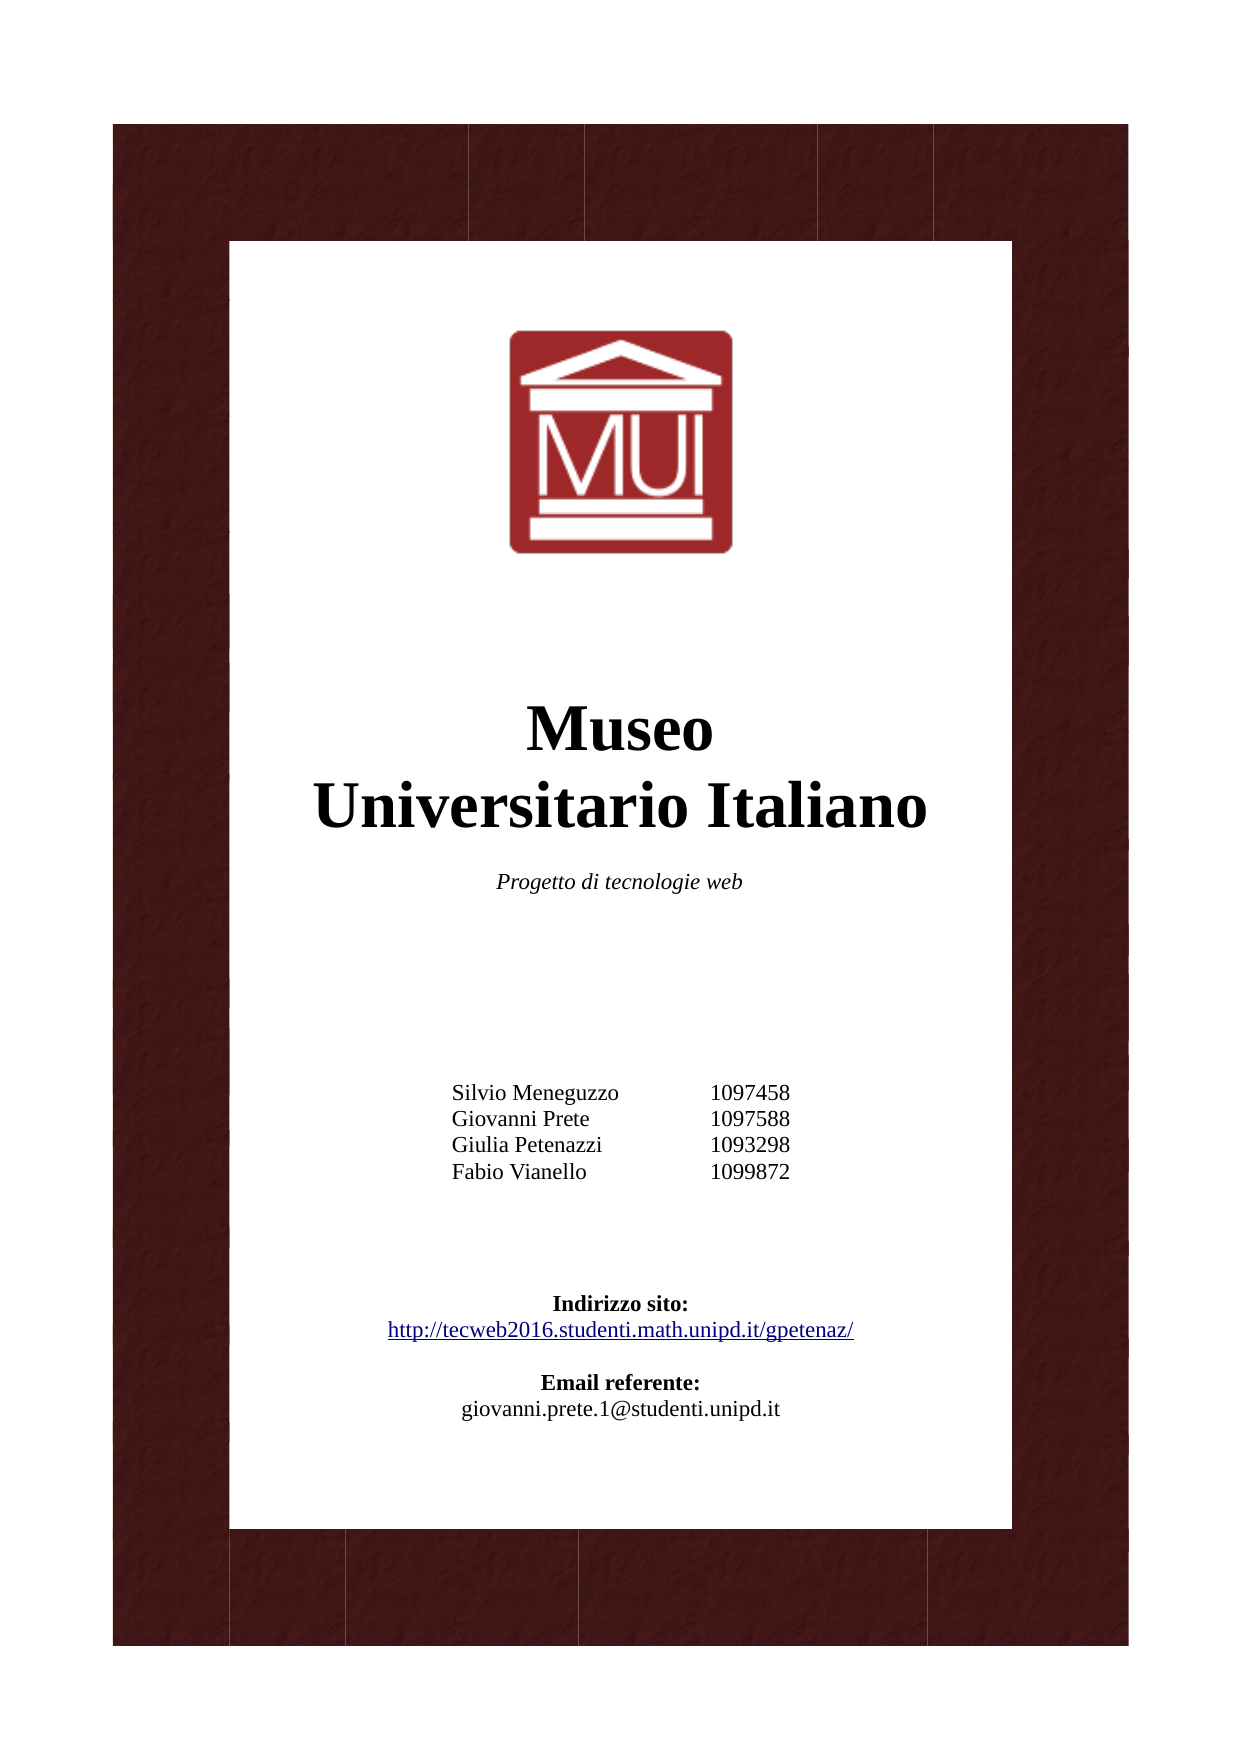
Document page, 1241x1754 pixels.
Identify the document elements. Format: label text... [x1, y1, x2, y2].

text Progetto di tecnologie web [230, 868, 1012, 894]
text Fabio Vianello 1099872 [230, 1158, 1012, 1184]
text Universitario Italiano [230, 765, 1012, 842]
text Giulia Petenazzi 1093298 [230, 1132, 1012, 1158]
text http://tecweb2016.studenti.math.unipd.it/gpetenaz/ [230, 1316, 1012, 1342]
text Email referente: [230, 1369, 1012, 1395]
text Giovanni Prete 1097588 [230, 1105, 1012, 1132]
text Indirizzo sito: [230, 1290, 1012, 1316]
picture [112, 124, 1129, 1646]
text giovanni.prete.1@studenti.unipd.it [230, 1395, 1012, 1421]
text Museo [230, 688, 1012, 765]
text Silvio Meneguzzo 1097458 [230, 1079, 1012, 1105]
